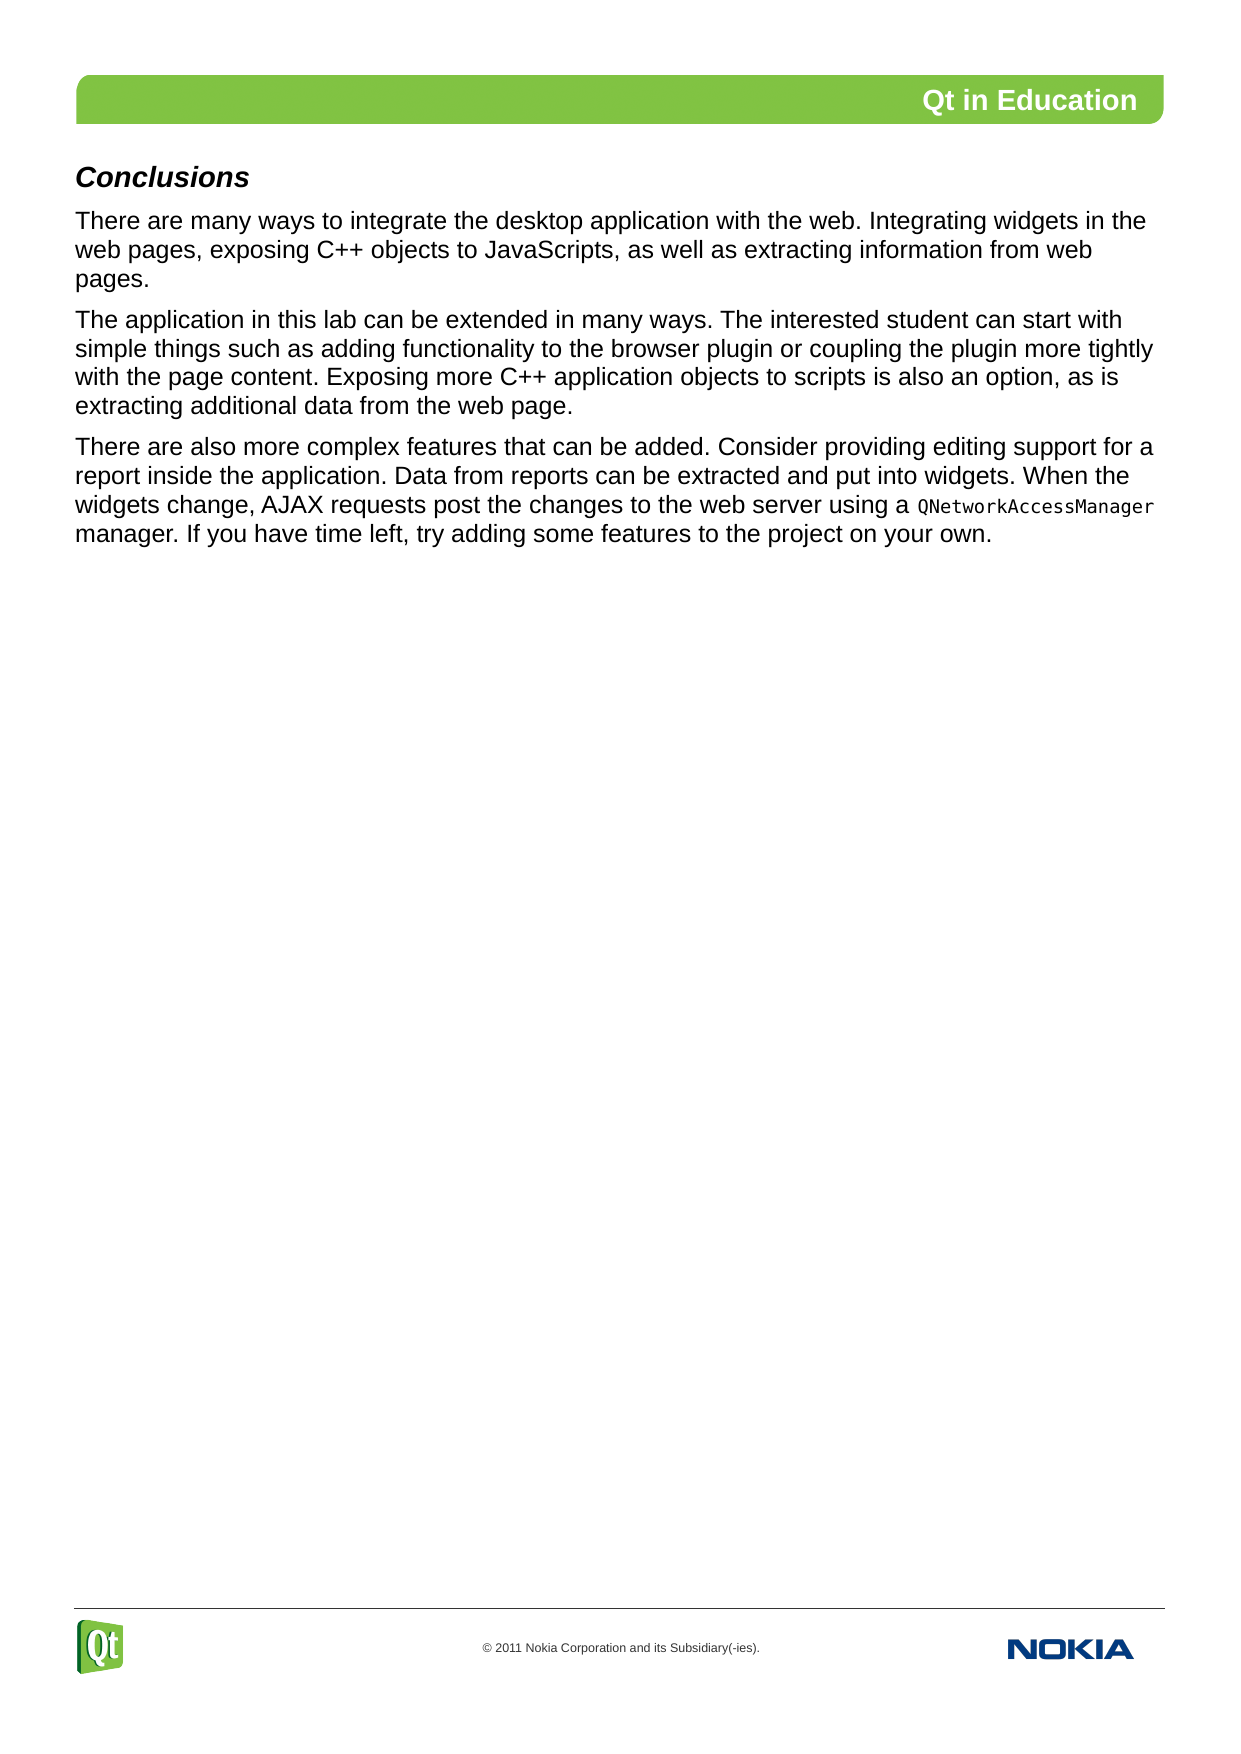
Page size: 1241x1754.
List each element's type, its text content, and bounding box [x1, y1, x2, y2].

subtitle Conclusions [75, 160, 1165, 193]
text The application in this lab can be extended in many ways. The interested student can start with simple things such as adding functionality to the browser plugin or coupling the plugin more tightly with the page content. Exposing more C++ application objects to scripts is also an option, as is extracting additional data from the web page. [75, 305, 1165, 420]
picture [978, 1610, 1164, 1688]
picture [73, 1615, 127, 1679]
picture [76, 75, 1164, 124]
text There are many ways to integrate the desktop application with the web. Integrating widgets in the web pages, exposing C++ objects to JavaScripts, as well as extracting information from web pages. [75, 206, 1165, 292]
text There are also more complex features that can be added. Consider providing editing support for a report inside the application. Data from reports can be extracted and put into widgets. When the widgets change, AJAX requests post the changes to the web server using a QNetworkAccessManager manager. If you have time left, try adding some features to the project on your own. [75, 432, 1165, 547]
